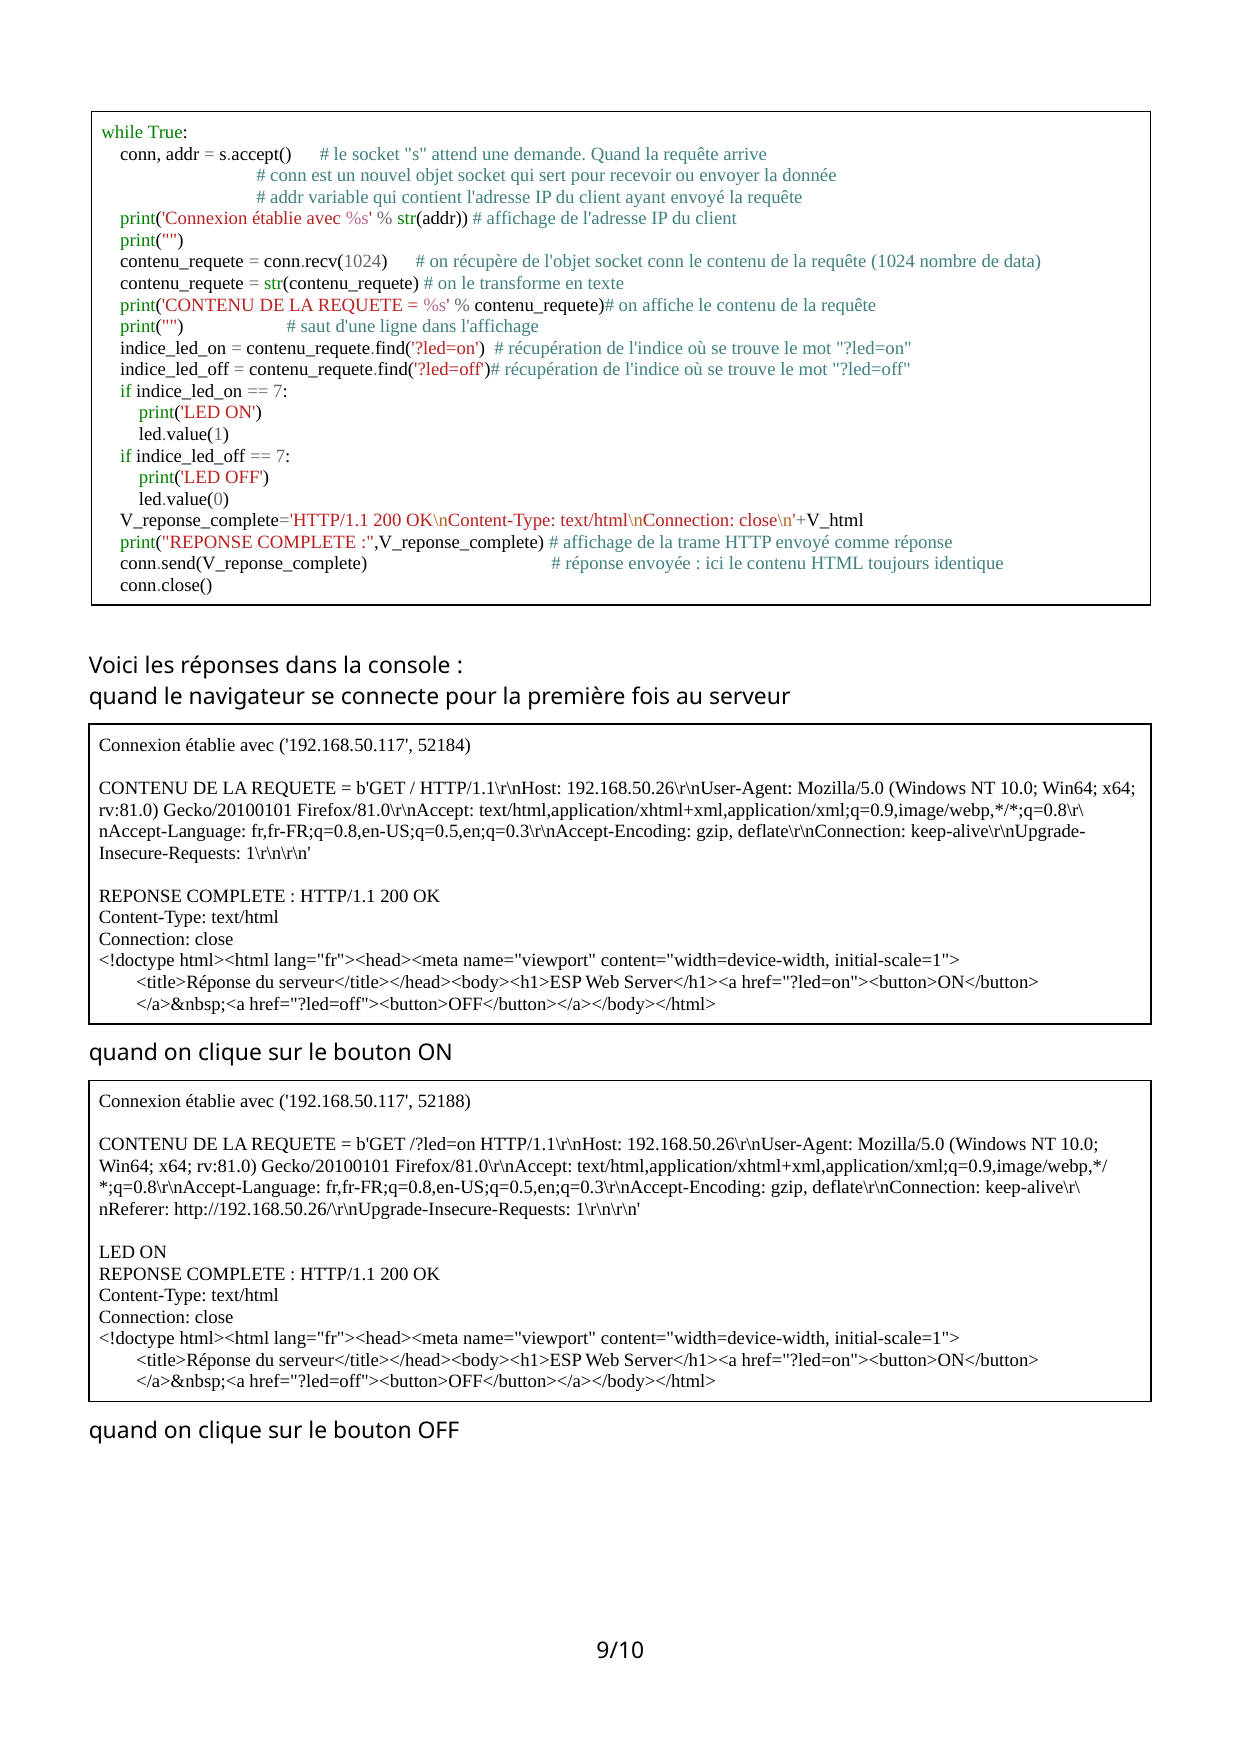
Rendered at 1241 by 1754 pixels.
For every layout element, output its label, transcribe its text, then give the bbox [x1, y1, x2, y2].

text REPONSE COMPLETE : HTTP/1.1 200 OK [98, 1262, 1142, 1284]
text print('CONTENU DE LA REQUETE = %s' % contenu_requete)# on affiche le contenu de la requête [101, 293, 1141, 315]
text <title>Réponse du serveur</title></head><body><h1>ESP Web Server</h1><a href="?led=on"><button>ON</button> [98, 971, 1142, 992]
text indice_led_on = contenu_requete.find('?led=on') # récupération de l'indice où se trouve le mot "?led=on" [101, 337, 1141, 358]
text Connection: close [98, 1306, 1142, 1327]
text if indice_led_off == 7: [101, 444, 1141, 466]
text Voici les réponses dans la console : [88, 649, 1152, 680]
text print('LED ON') [101, 401, 1141, 423]
text Content-Type: text/html [98, 906, 1142, 928]
text </a>&nbsp;<a href="?led=off"><button>OFF</button></a></body></html> [98, 992, 1142, 1014]
text <title>Réponse du serveur</title></head><body><h1>ESP Web Server</h1><a href="?led=on"><button>ON</button> [98, 1349, 1142, 1370]
text conn.send(V_reponse_complete) # réponse envoyée : ici le contenu HTML toujours identique [101, 552, 1141, 574]
text </a>&nbsp;<a href="?led=off"><button>OFF</button></a></body></html> [98, 1370, 1142, 1392]
text [88, 1068, 1152, 1080]
text [90, 1081, 1150, 1401]
text Connexion établie avec ('192.168.50.117', 52188) [98, 1090, 1142, 1111]
text led.value(1) [101, 423, 1141, 444]
text led.value(0) [101, 488, 1141, 509]
text CONTENU DE LA REQUETE = b'GET / HTTP/1.1\r\nHost: 192.168.50.26\r\nUser-Agent: Mozilla/5.0 (Windows NT 10.0; Win64; x64; rv:81.0) Gecko/20100101 Firefox/81.0\r\nAccept: text/html,application/xhtml+xml,application/xml;q=0.9,image/webp,*/*;q=0.8\r\nAccept-Language: fr,fr-FR;q=0.8,en-US;q=0.5,en;q=0.3\r\nAccept-Encoding: gzip, deflate\r\nConnection: keep-alive\r\nUpgrade-Insecure-Requests: 1\r\n\r\n' [98, 777, 1142, 863]
text conn.close() [101, 574, 1141, 595]
text CONTENU DE LA REQUETE = b'GET /?led=on HTTP/1.1\r\nHost: 192.168.50.26\r\nUser-Agent: Mozilla/5.0 (Windows NT 10.0; Win64; x64; rv:81.0) Gecko/20100101 Firefox/81.0\r\nAccept: text/html,application/xhtml+xml,application/xml;q=0.9,image/webp,*/*;q=0.8\r\nAccept-Language: fr,fr-FR;q=0.8,en-US;q=0.5,en;q=0.3\r\nAccept-Encoding: gzip, deflate\r\nConnection: keep-alive\r\nReferer: http://192.168.50.26/\r\nUpgrade-Insecure-Requests: 1\r\n\r\n' [98, 1133, 1142, 1219]
text [88, 711, 1152, 723]
text quand on clique sur le bouton ON [88, 1025, 1152, 1068]
text print('LED OFF') [101, 466, 1141, 488]
text indice_led_off = contenu_requete.find('?led=off')# récupération de l'indice où se trouve le mot "?led=off" [101, 358, 1141, 380]
text [90, 725, 1150, 1023]
text quand le navigateur se connecte pour la première fois au serveur [88, 680, 1152, 711]
text <!doctype html><html lang="fr"><head><meta name="viewport" content="width=device-width, initial-scale=1"> [98, 949, 1142, 971]
text <!doctype html><html lang="fr"><head><meta name="viewport" content="width=device-width, initial-scale=1"> [98, 1327, 1142, 1349]
text LED ON [98, 1241, 1142, 1262]
text REPONSE COMPLETE : HTTP/1.1 200 OK [98, 885, 1142, 906]
text print("REPONSE COMPLETE :",V_reponse_complete) # affichage de la trame HTTP envoyé comme réponse [101, 531, 1141, 552]
text while True: [101, 121, 1141, 143]
text contenu_requete = conn.recv(1024) # on récupère de l'objet socket conn le contenu de la requête (1024 nombre de data) [101, 250, 1141, 272]
text Connexion établie avec ('192.168.50.117', 52184) [98, 734, 1142, 755]
text print("") # saut d'une ligne dans l'affichage [101, 315, 1141, 337]
text print('Connexion établie avec %s' % str(addr)) # affichage de l'adresse IP du client [101, 207, 1141, 229]
text quand on clique sur le bouton OFF [88, 1402, 1152, 1445]
text if indice_led_on == 7: [101, 380, 1141, 401]
text print("") [101, 229, 1141, 250]
text V_reponse_complete='HTTP/1.1 200 OK\nContent-Type: text/html\nConnection: close\n'+V_html [101, 509, 1141, 531]
text contenu_requete = str(contenu_requete) # on le transforme en texte [101, 272, 1141, 293]
text Content-Type: text/html [98, 1284, 1142, 1306]
text Connection: close [98, 928, 1142, 949]
text # conn est un nouvel objet socket qui sert pour recevoir ou envoyer la donnée [101, 164, 1141, 186]
text # addr variable qui contient l'adresse IP du client ayant envoyé la requête [101, 186, 1141, 207]
text conn, addr = s.accept() # le socket "s" attend une demande. Quand la requête arrive [101, 143, 1141, 164]
